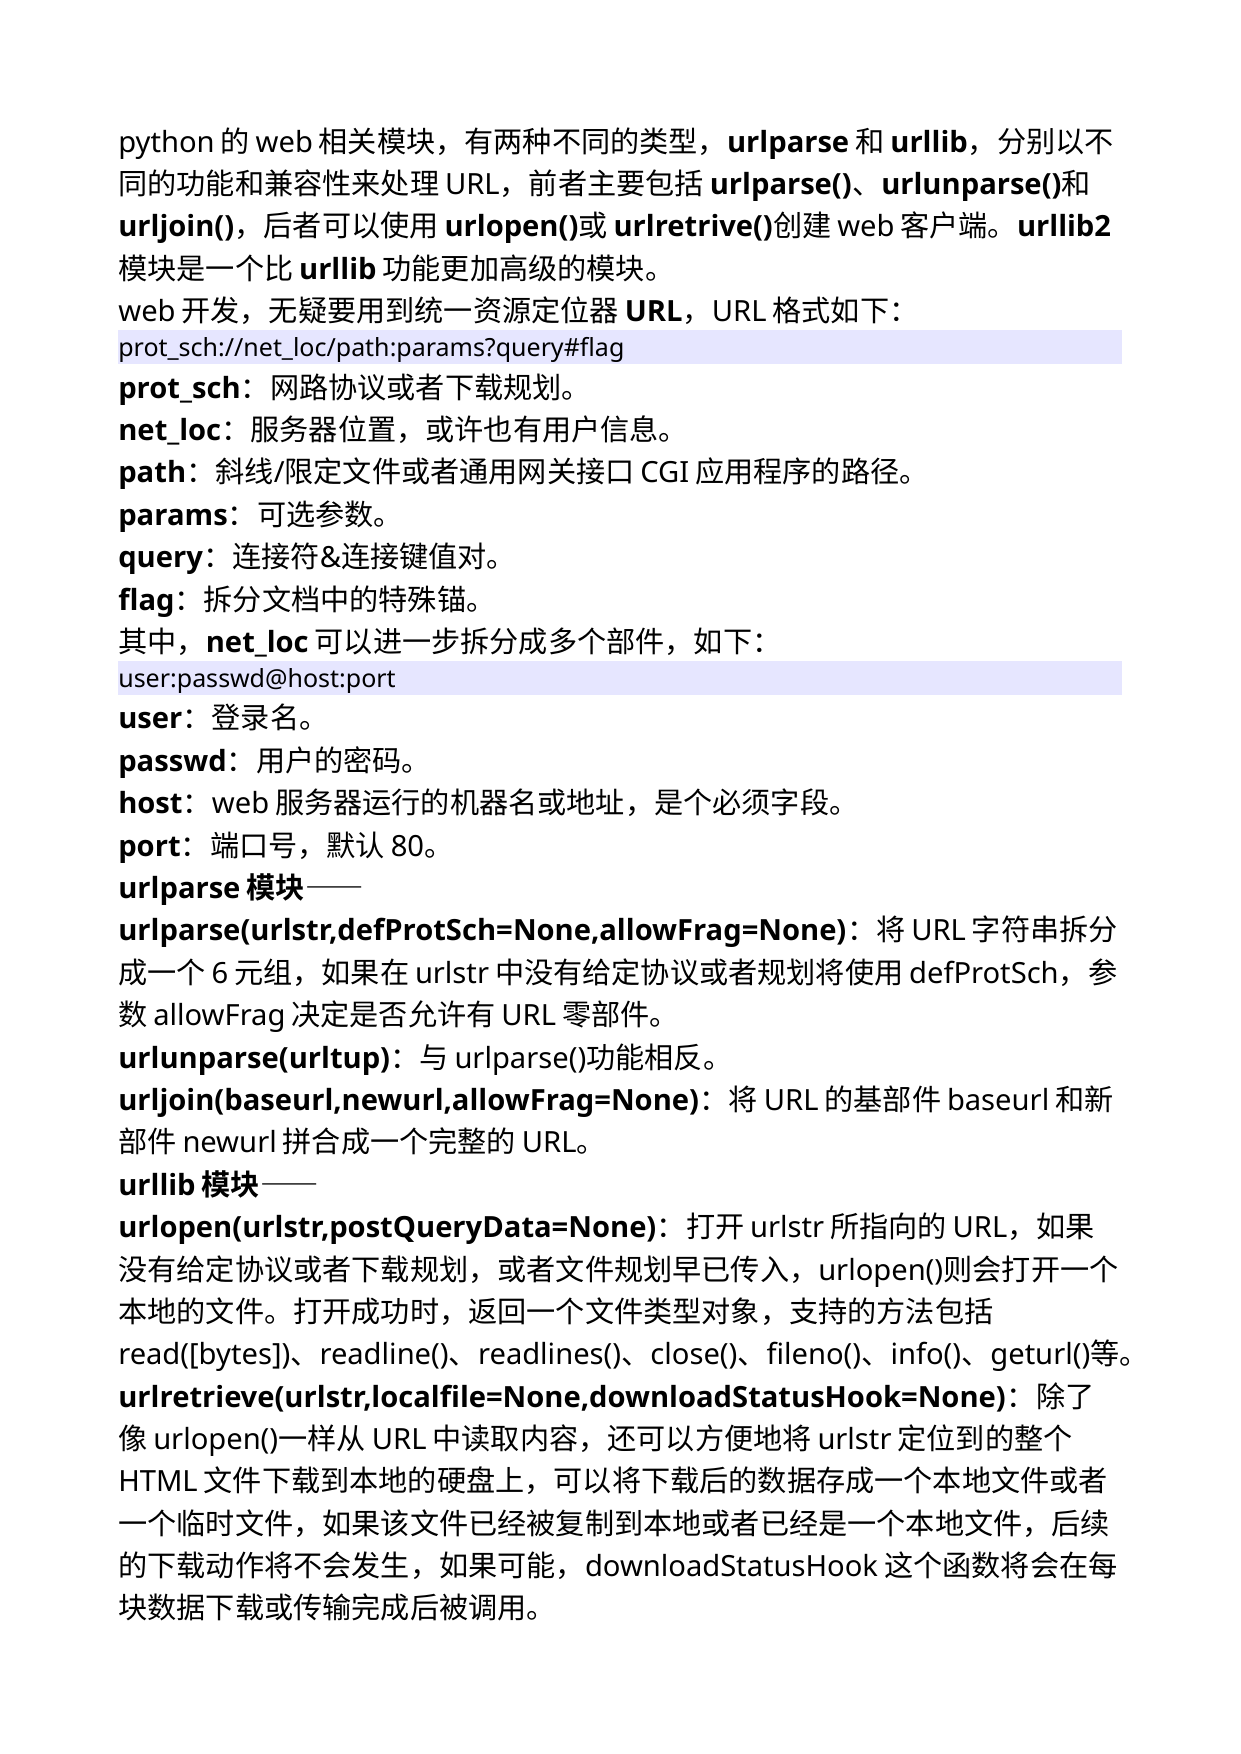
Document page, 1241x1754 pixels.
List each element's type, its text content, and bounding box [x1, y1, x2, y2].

text query：连接符&连接键值对。 [118, 534, 1122, 576]
text user:passwd@host:port [118, 661, 1122, 695]
text web开发，无疑要用到统一资源定位器URL，URL格式如下： [118, 288, 1122, 330]
text net_loc：服务器位置，或许也有用户信息。 [118, 407, 1122, 449]
text urlparse模块—— [118, 864, 1122, 907]
text urljoin(baseurl,newurl,allowFrag=None)：将URL的基部件baseurl和新部件newurl拼合成一个完整的URL。 [118, 1077, 1122, 1161]
text 其中，net_loc可以进一步拆分成多个部件，如下： [118, 618, 1122, 661]
text flag：拆分文档中的特殊锚。 [118, 576, 1122, 618]
text urlparse(urlstr,defProtSch=None,allowFrag=None)：将URL字符串拆分成一个6元组，如果在urlstr中没有给定协议或者规划将使用defProtSch，参数allowFrag决定是否允许有URL零部件。 [118, 907, 1122, 1034]
text passwd：用户的密码。 [118, 737, 1122, 780]
text path：斜线/限定文件或者通用网关接口CGI应用程序的路径。 [118, 449, 1122, 491]
text urlopen(urlstr,postQueryData=None)：打开urlstr所指向的URL，如果没有给定协议或者下载规划，或者文件规划早已传入，urlopen()则会打开一个本地的文件。打开成功时，返回一个文件类型对象，支持的方法包括read([bytes])、readline()、readlines()、close()、fileno()、info()、geturl()等。 [118, 1204, 1122, 1373]
text host：web服务器运行的机器名或地址，是个必须字段。 [118, 780, 1122, 822]
text user：登录名。 [118, 695, 1122, 737]
text urlretrieve(urlstr,localfile=None,downloadStatusHook=None)：除了像urlopen()一样从URL中读取内容，还可以方便地将urlstr定位到的整个HTML文件下载到本地的硬盘上，可以将下载后的数据存成一个本地文件或者一个临时文件，如果该文件已经被复制到本地或者已经是一个本地文件，后续的下载动作将不会发生，如果可能，downloadStatusHook这个函数将会在每块数据下载或传输完成后被调用。 [118, 1373, 1122, 1627]
text prot_sch://net_loc/path:params?query#flag [118, 330, 1122, 364]
text python的web相关模块，有两种不同的类型，urlparse和urllib，分别以不同的功能和兼容性来处理URL，前者主要包括urlparse()、urlunparse()和urljoin()，后者可以使用urlopen()或urlretrive()创建web客户端。urllib2模块是一个比urllib功能更加高级的模块。 [118, 118, 1122, 288]
text urlunparse(urltup)：与urlparse()功能相反。 [118, 1034, 1122, 1077]
text prot_sch：网路协议或者下载规划。 [118, 364, 1122, 407]
text urllib模块—— [118, 1161, 1122, 1204]
text params：可选参数。 [118, 491, 1122, 534]
text port：端口号，默认80。 [118, 822, 1122, 864]
